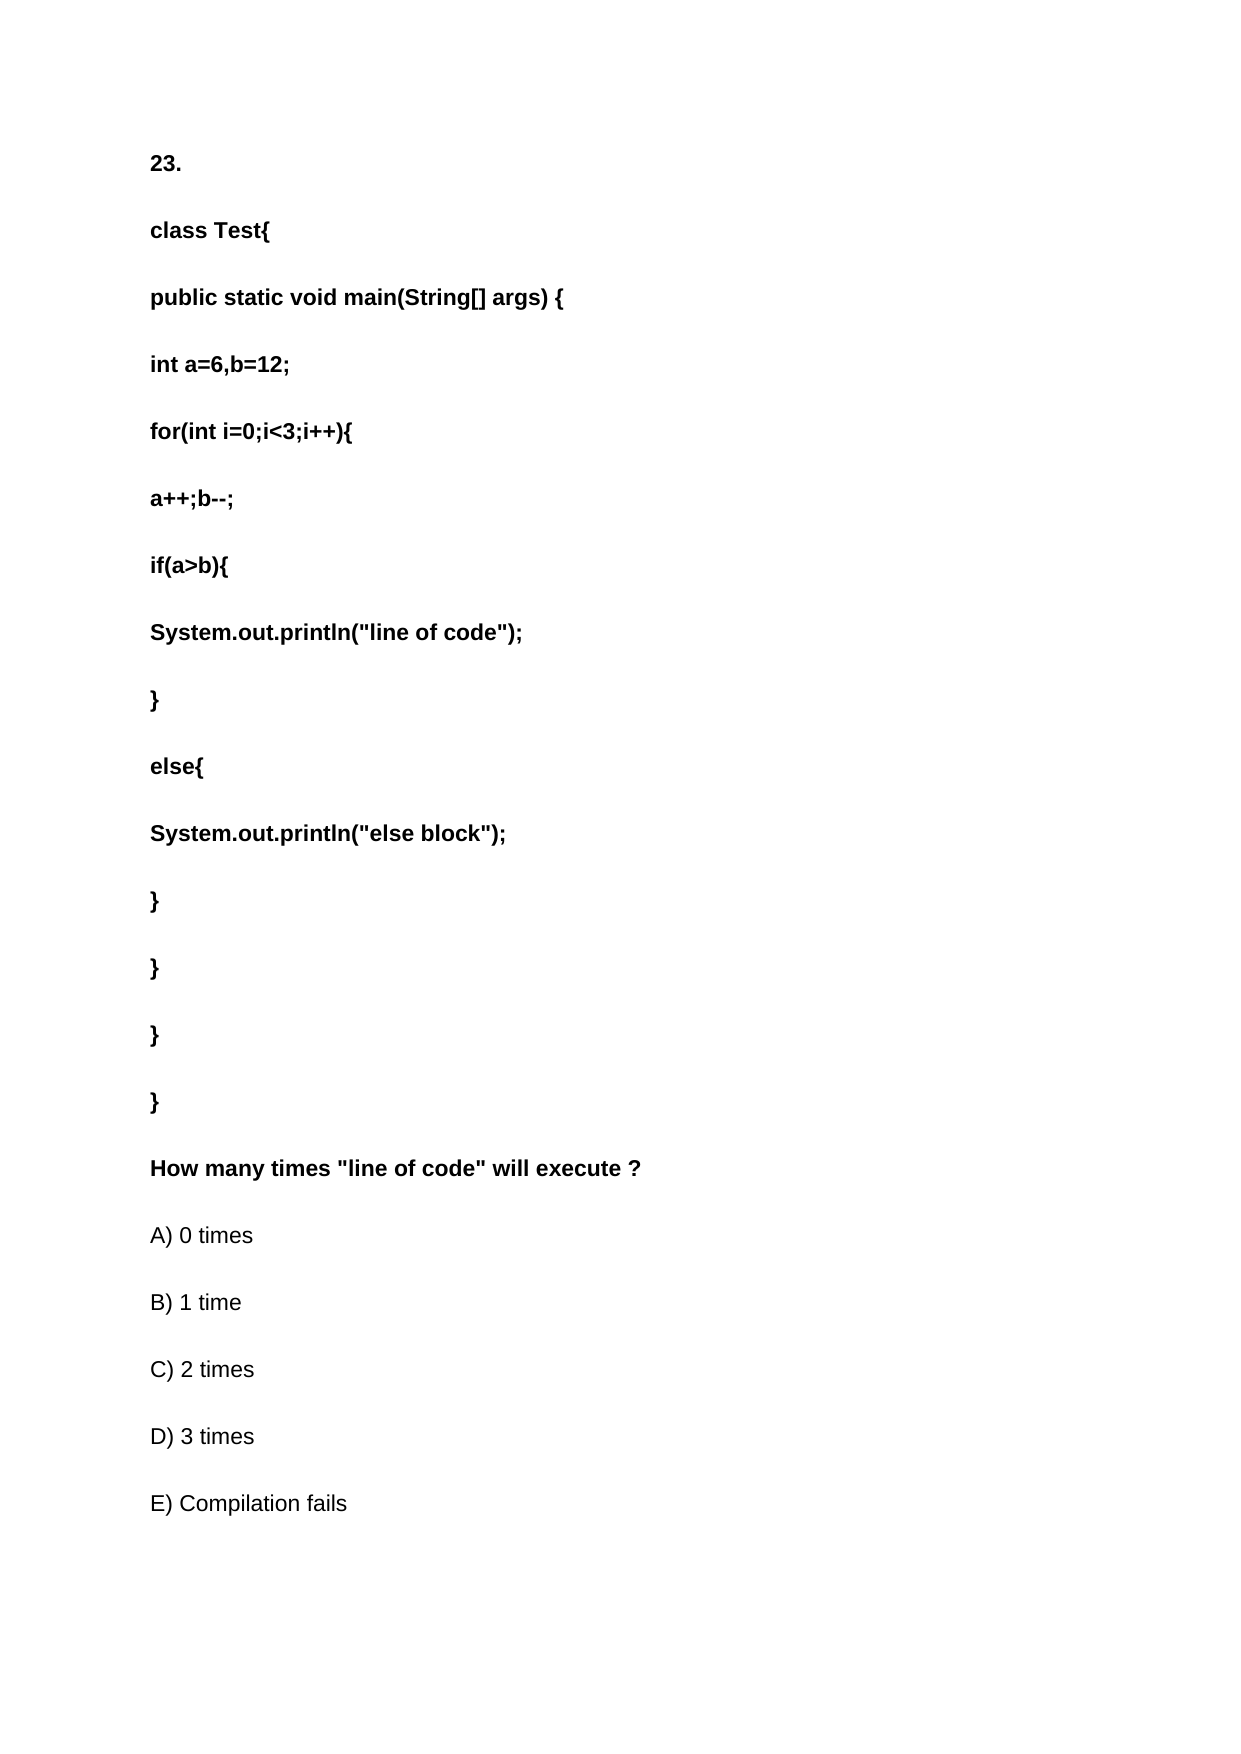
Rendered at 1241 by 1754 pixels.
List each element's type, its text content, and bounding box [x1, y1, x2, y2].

text System.out.println("line of code"); [150, 619, 1090, 645]
text } [150, 686, 1090, 712]
text How many times "line of code" will execute ? [150, 1155, 1090, 1181]
text public static void main(String[] args) { [150, 284, 1090, 310]
text B) 1 time [150, 1289, 1090, 1315]
text D) 3 times [150, 1423, 1090, 1449]
text else{ [150, 753, 1090, 779]
text A) 0 times [150, 1222, 1090, 1248]
text int a=6,b=12; [150, 351, 1090, 377]
text for(int i=0;i<3;i++){ [150, 418, 1090, 444]
text } [150, 954, 1090, 980]
text class Test{ [150, 217, 1090, 243]
text } [150, 887, 1090, 913]
text 23. [150, 150, 1090, 176]
text C) 2 times [150, 1356, 1090, 1382]
text a++;b--; [150, 485, 1090, 511]
text } [150, 1088, 1090, 1114]
text E) Compilation fails [150, 1489, 1090, 1516]
text } [150, 1021, 1090, 1047]
text if(a>b){ [150, 552, 1090, 578]
text System.out.println("else block"); [150, 820, 1090, 846]
